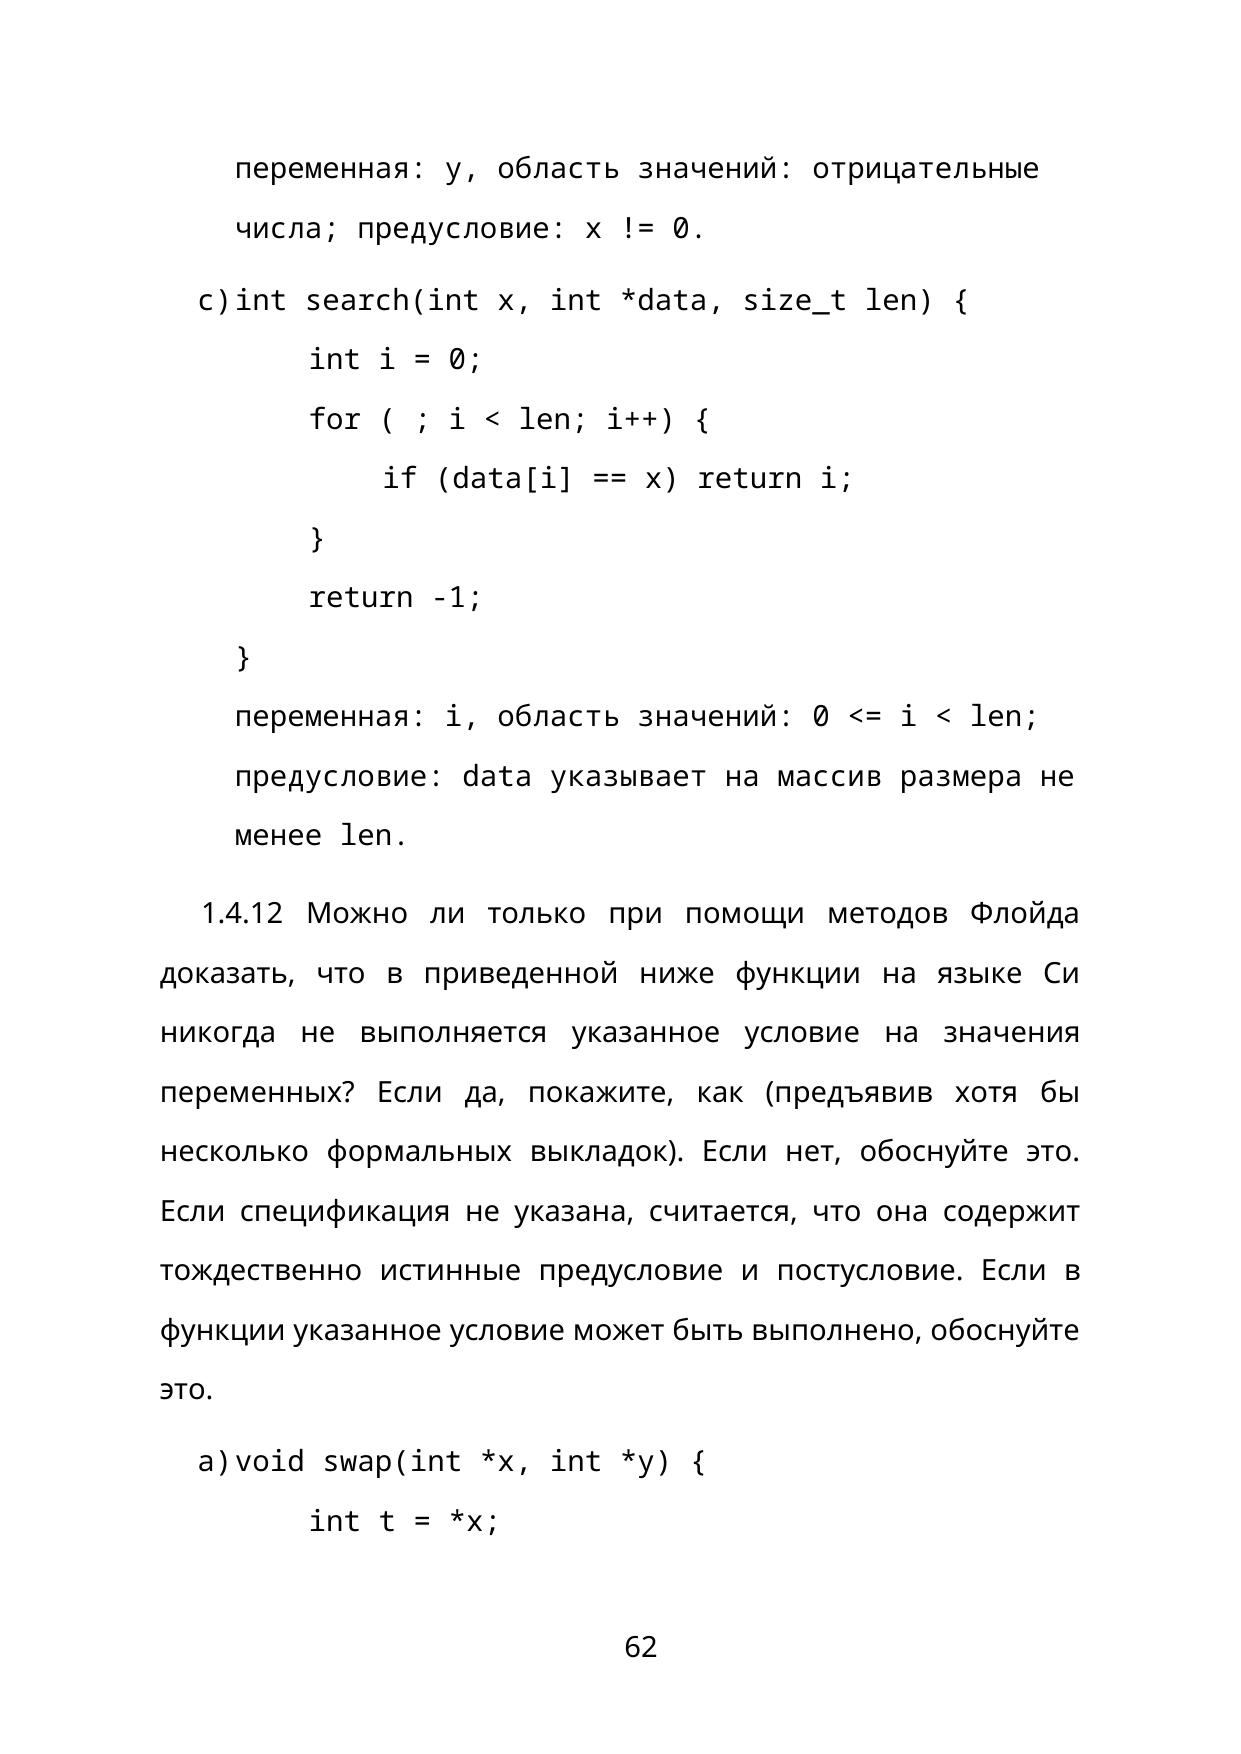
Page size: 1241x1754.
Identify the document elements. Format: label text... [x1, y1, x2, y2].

list переменная: y, область значений: отрицательные числа; предусловие: x != 0. [197, 148, 1081, 247]
subtitle Можно ли только при помощи методов Флойда доказать, что в приведенной ниже функции на языке Си никогда не выпол­няется указанное условие на значения переменных? Если да, пока­жите, как (предъявив хотя бы несколько формальных выкладок). Если нет, обоснуйте это. Если спецификация не указана, считается, что она содержит тождественно истинные предусловие и постусло­вие. Если в функции указанное условие может быть выполнено, обоснуйте это. [159, 893, 1081, 1408]
list void swap(int *x, int *y) { int t = *x; [197, 1440, 1081, 1539]
list int search(int x, int *data, size_t len) { int i = 0; for ( ; i < len; i++) { if (data[i] == x) return i; } return -1; } переменная: i, область значений: 0 <= i < len; предусловие: data указывает на массив размера не менее len. [197, 279, 1081, 854]
